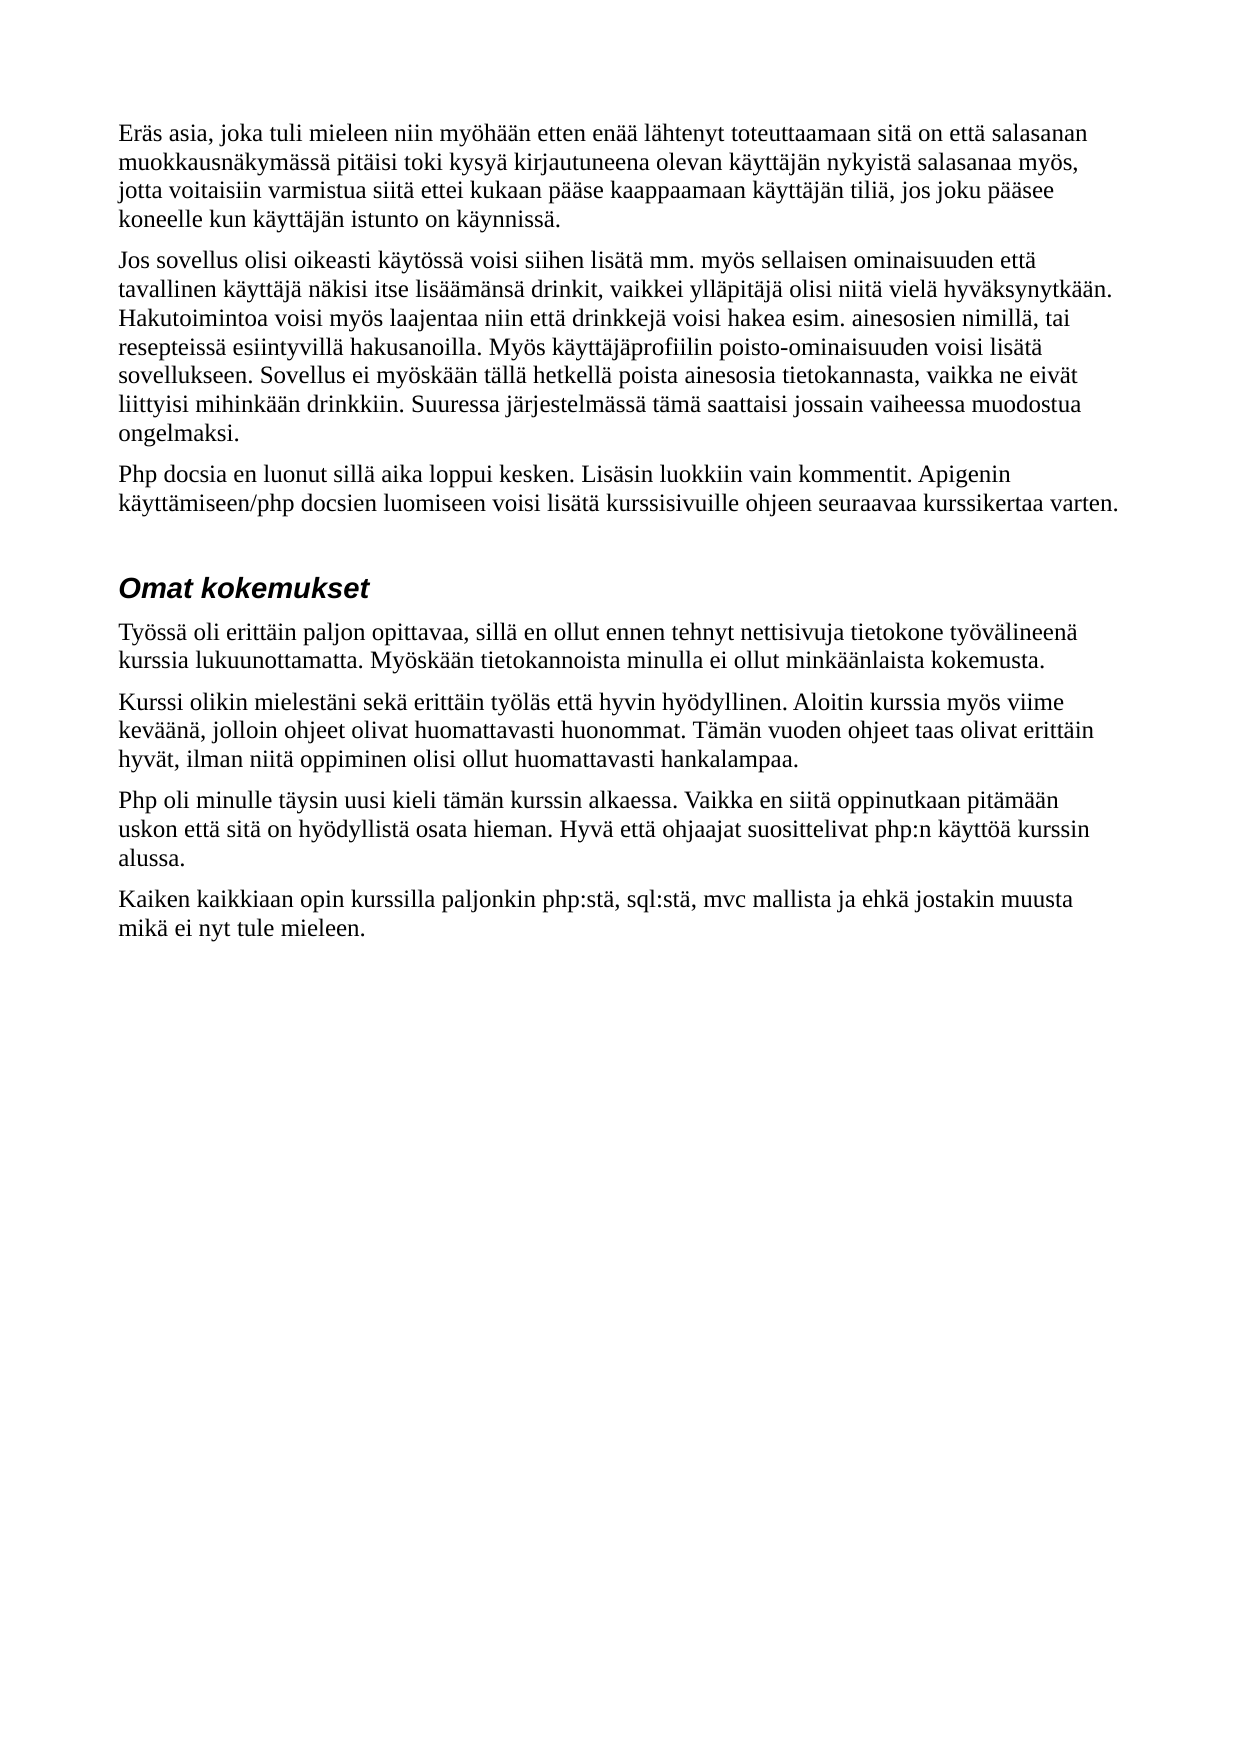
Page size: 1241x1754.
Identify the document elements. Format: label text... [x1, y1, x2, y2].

text Omat kokemukset [118, 571, 1122, 604]
text Php oli minulle täysin uusi kieli tämän kurssin alkaessa. Vaikka en siitä oppinutkaan pitämään uskon että sitä on hyödyllistä osata hieman. Hyvä että ohjaajat suosittelivat php:n käyttöä kurssin alussa. [118, 785, 1122, 872]
text Kurssi olikin mielestäni sekä erittäin työläs että hyvin hyödyllinen. Aloitin kurssia myös viime keväänä, jolloin ohjeet olivat huomattavasti huonommat. Tämän vuoden ohjeet taas olivat erittäin hyvät, ilman niitä oppiminen olisi ollut huomattavasti hankalampaa. [118, 687, 1122, 773]
text Kaiken kaikkiaan opin kurssilla paljonkin php:stä, sql:stä, mvc mallista ja ehkä jostakin muusta mikä ei nyt tule mieleen. [118, 884, 1122, 942]
text Php docsia en luonut sillä aika loppui kesken. Lisäsin luokkiin vain kommentit. Apigenin käyttämiseen/php docsien luomiseen voisi lisätä kurssisivuille ohjeen seuraavaa kurssikertaa varten. [118, 459, 1122, 517]
text Työssä oli erittäin paljon opittavaa, sillä en ollut ennen tehnyt nettisivuja tietokone työvälineenä kurssia lukuunottamatta. Myöskään tietokannoista minulla ei ollut minkäänlaista kokemusta. [118, 617, 1122, 674]
text Jos sovellus olisi oikeasti käytössä voisi siihen lisätä mm. myös sellaisen ominaisuuden että tavallinen käyttäjä näkisi itse lisäämänsä drinkit, vaikkei ylläpitäjä olisi niitä vielä hyväksynytkään. Hakutoimintoa voisi myös laajentaa niin että drinkkejä voisi hakea esim. ainesosien nimillä, tai resepteissä esiintyvillä hakusanoilla. Myös käyttäjäprofiilin poisto-ominaisuuden voisi lisätä sovellukseen. Sovellus ei myöskään tällä hetkellä poista ainesosia tietokannasta, vaikka ne eivät liittyisi mihinkään drinkkiin. Suuressa järjestelmässä tämä saattaisi jossain vaiheessa muodostua ongelmaksi. [118, 246, 1122, 447]
text Eräs asia, joka tuli mieleen niin myöhään etten enää lähtenyt toteuttaamaan sitä on että salasanan muokkausnäkymässä pitäisi toki kysyä kirjautuneena olevan käyttäjän nykyistä salasanaa myös, jotta voitaisiin varmistua siitä ettei kukaan pääse kaappaamaan käyttäjän tiliä, jos joku pääsee koneelle kun käyttäjän istunto on käynnissä. [118, 118, 1122, 233]
